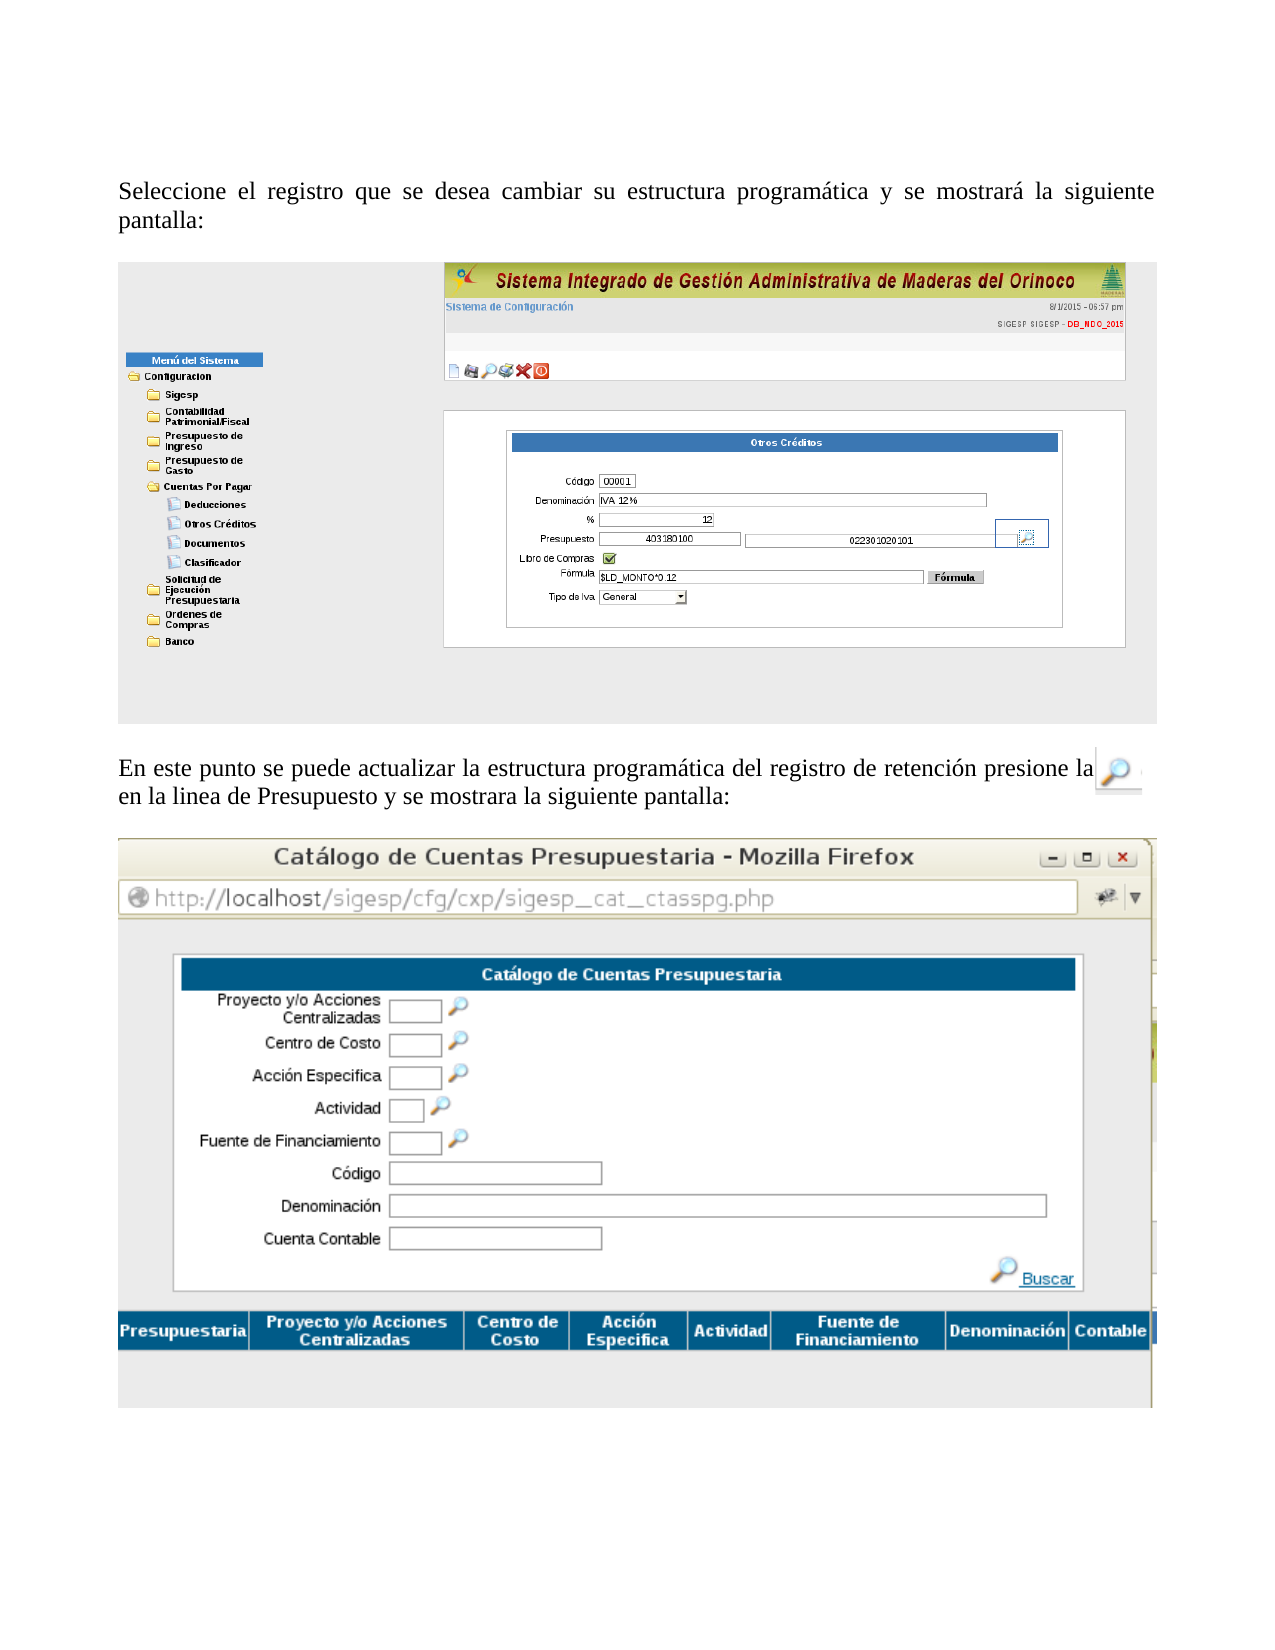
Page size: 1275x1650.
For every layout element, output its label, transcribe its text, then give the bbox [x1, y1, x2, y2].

picture [394, 1319, 400, 1327]
text En este punto se puede actualizar la estructura programática del registro de retención presione la en la linea de Presupuesto y se mostrara la siguiente pantalla: [118, 753, 1157, 810]
picture [121, 1325, 136, 1336]
picture [373, 1316, 391, 1327]
picture [118, 838, 1157, 1408]
picture [403, 1316, 446, 1327]
picture [345, 1316, 366, 1330]
picture [268, 1316, 283, 1327]
text Seleccione el registro que se desea cambiar su estructura programática y se mostrará la siguiente pantalla: [118, 176, 1157, 234]
picture [118, 262, 1157, 724]
picture [346, 1334, 409, 1345]
picture [296, 1319, 322, 1330]
picture [212, 1327, 231, 1336]
picture [1095, 747, 1143, 795]
picture [160, 1328, 209, 1341]
picture [324, 1318, 338, 1327]
picture [300, 1334, 310, 1345]
picture [333, 1335, 344, 1345]
picture [286, 1319, 294, 1327]
picture [323, 1337, 331, 1345]
picture [139, 1328, 157, 1336]
picture [234, 1325, 246, 1336]
picture [312, 1337, 320, 1345]
